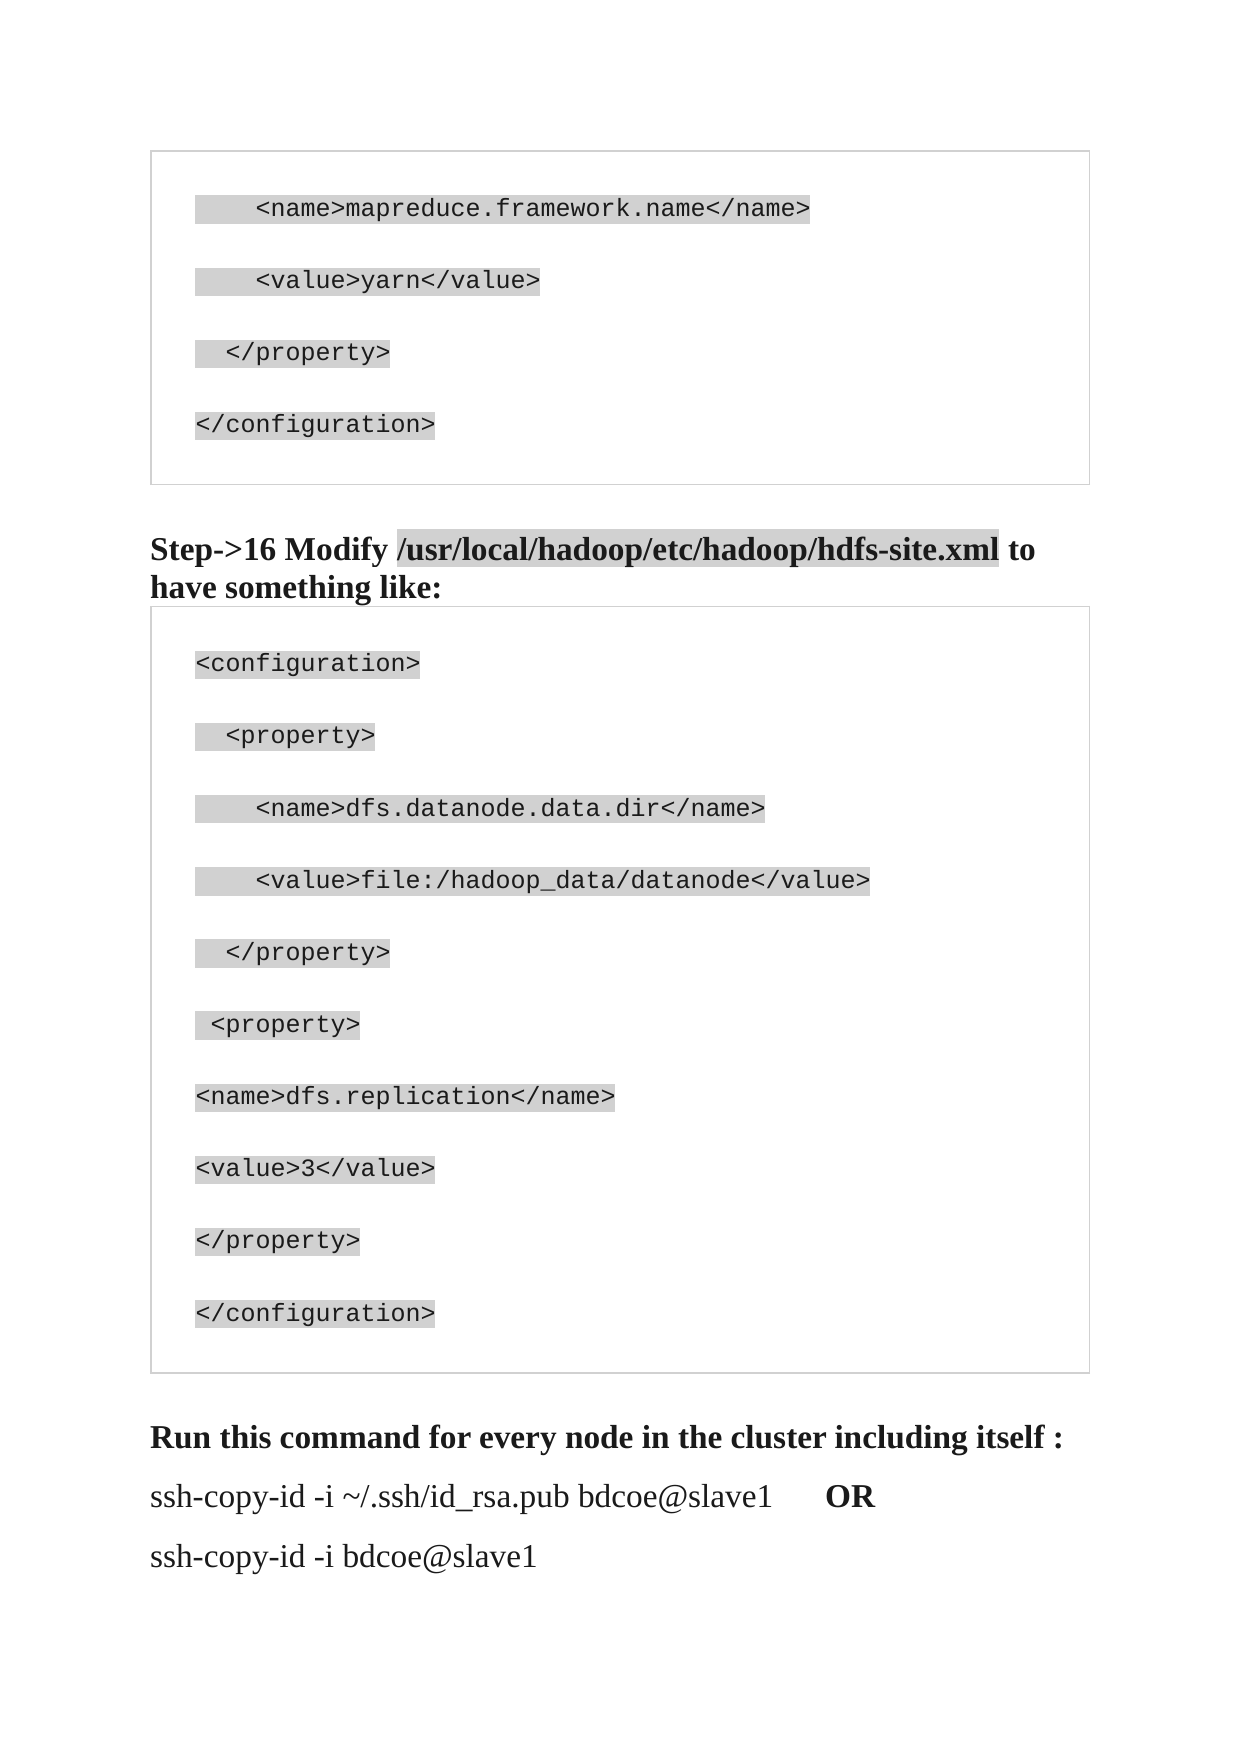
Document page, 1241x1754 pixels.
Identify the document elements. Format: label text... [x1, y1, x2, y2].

text </configuration> [152, 1255, 1089, 1372]
text <configuration> [152, 607, 1089, 678]
text ssh-copy-id -i bdcoe@slave1 [150, 1536, 1090, 1574]
text <name>dfs.datanode.data.dir</name> [152, 750, 1089, 822]
text <property> [152, 678, 1089, 750]
text </property> [152, 894, 1089, 966]
text <name>mapreduce.framework.name</name> [152, 152, 1089, 222]
text <value>yarn</value> [152, 222, 1089, 294]
text </property> [152, 294, 1089, 366]
text ssh-copy-id -i ~/.ssh/id_rsa.pub bdcoe@slave1 OR [150, 1477, 1090, 1515]
text </property> [152, 1182, 1089, 1255]
text <value>file:/hadoop_data/datanode</value> [152, 822, 1089, 894]
text <value>3</value> [152, 1110, 1089, 1182]
text Run this command for every node in the cluster including itself : [150, 1417, 1090, 1456]
text </configuration> [152, 366, 1089, 484]
text <property> [152, 966, 1089, 1038]
text <name>dfs.replication</name> [152, 1038, 1089, 1110]
text Step->16 Modify /usr/local/hadoop/etc/hadoop/hdfs-site.xml to have something like: [150, 529, 1090, 606]
